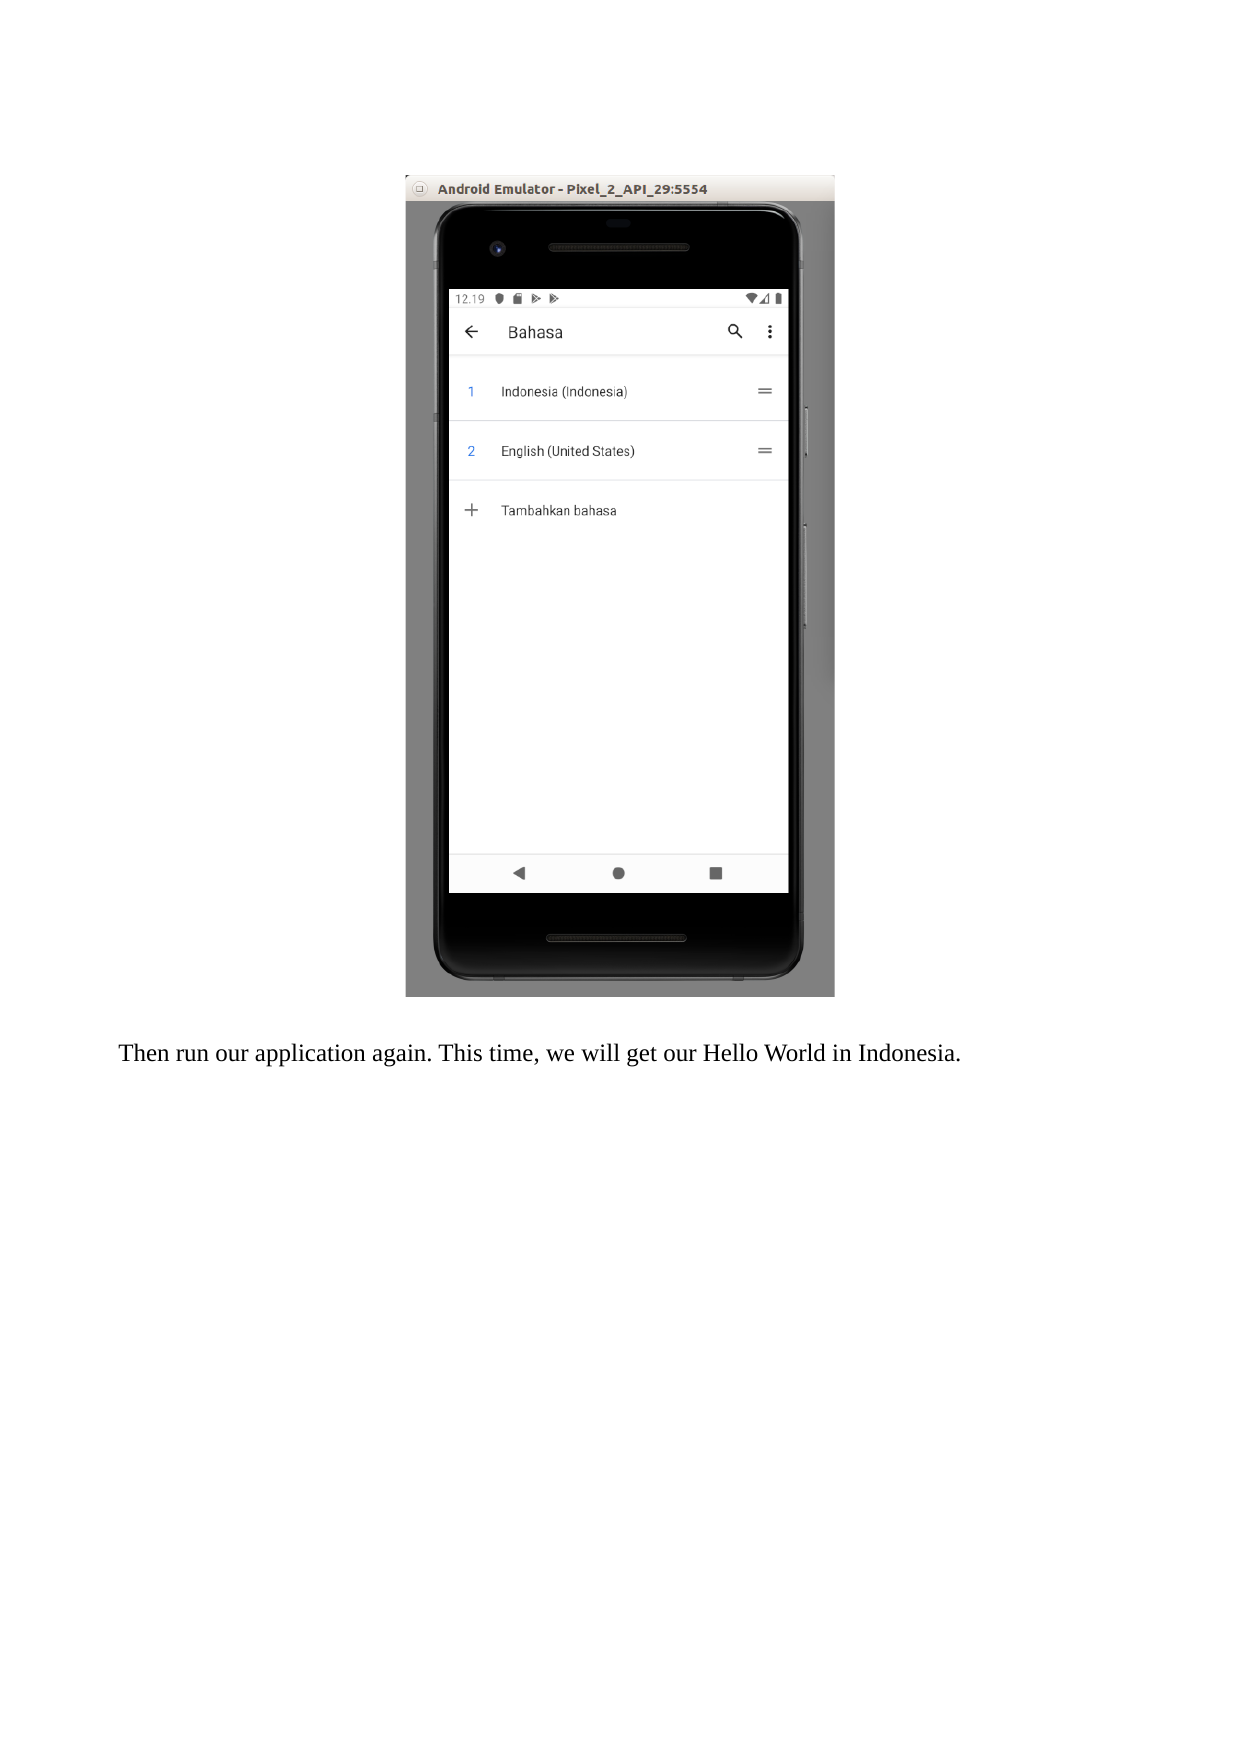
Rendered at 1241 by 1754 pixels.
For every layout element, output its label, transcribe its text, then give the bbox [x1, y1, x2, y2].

picture [405, 175, 835, 997]
text Then run our application again. This time, we will get our Hello World in Indonesia. [118, 1038, 1122, 1067]
